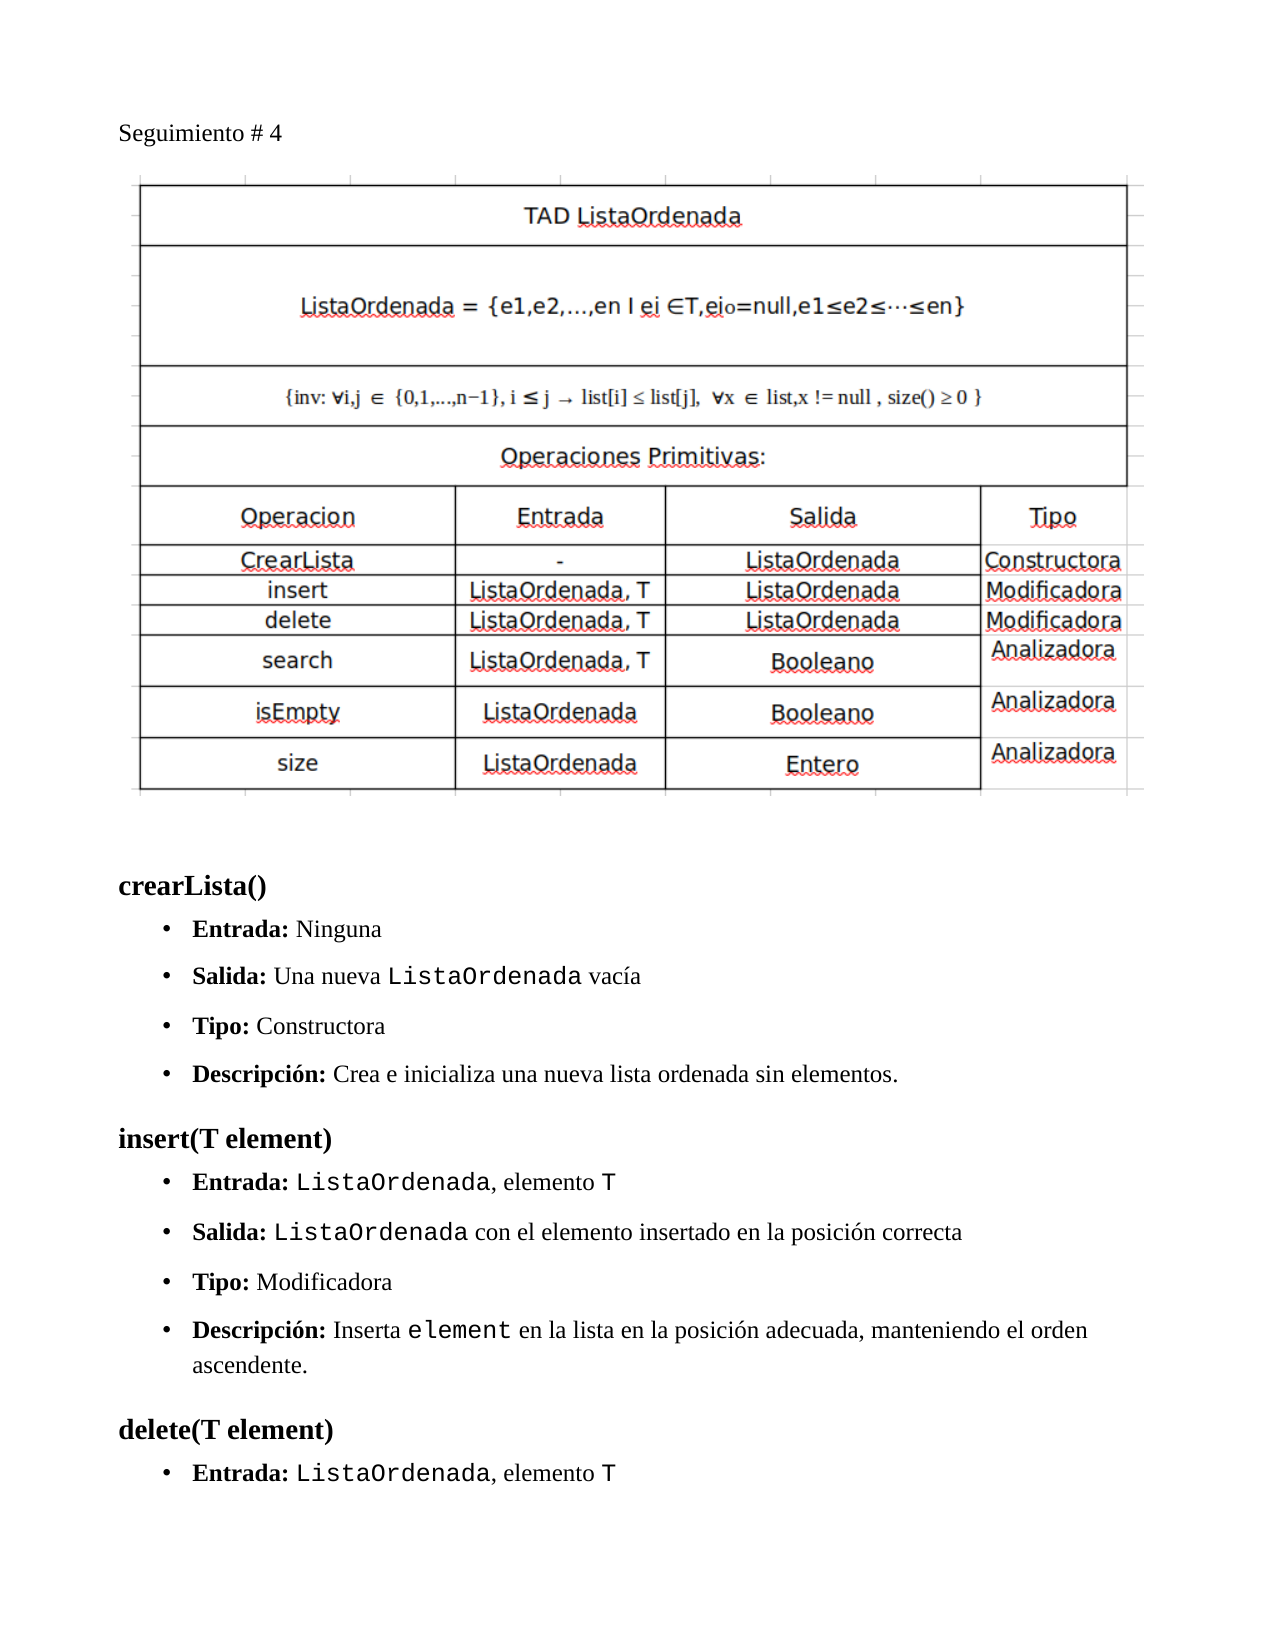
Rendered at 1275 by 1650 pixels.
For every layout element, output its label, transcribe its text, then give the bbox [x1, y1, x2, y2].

subtitle delete(T element) [118, 1412, 1157, 1446]
list Salida: Una nueva ListaOrdenada vacía [162, 961, 1157, 992]
subtitle crearLista() [118, 868, 1157, 901]
list Salida: ListaOrdenada con el elemento insertado en la posición correcta [162, 1217, 1157, 1248]
text Seguimiento # 4 [118, 118, 1157, 147]
subtitle insert(T element) [118, 1121, 1157, 1155]
list Descripción: Inserta element en la lista en la posición adecuada, manteniendo el orden ascendente. [162, 1315, 1157, 1379]
list Entrada: ListaOrdenada, elemento T [162, 1167, 1157, 1198]
list Descripción: Crea e inicializa una nueva lista ordenada sin elementos. [162, 1059, 1157, 1088]
list Entrada: ListaOrdenada, elemento T [162, 1458, 1157, 1489]
list Tipo: Modificadora [162, 1267, 1157, 1296]
picture [131, 175, 1144, 796]
list Tipo: Constructora [162, 1011, 1157, 1040]
list Entrada: Ninguna [162, 914, 1157, 942]
